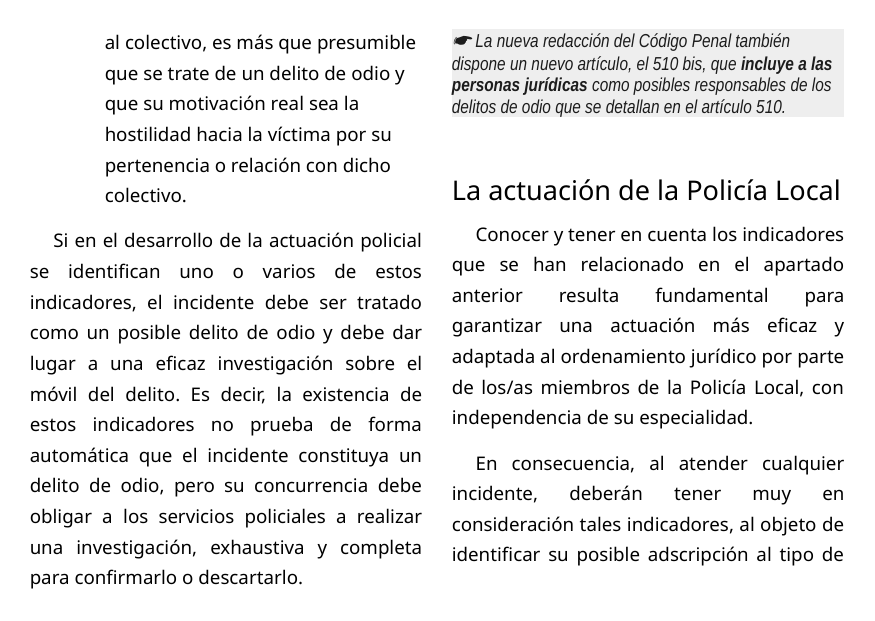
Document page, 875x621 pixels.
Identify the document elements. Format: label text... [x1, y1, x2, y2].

subtitle La actuación de la Policía Local [452, 172, 844, 208]
list al colectivo, es más que presumible que se trate de un delito de odio y que su motivación real sea la hostilidad hacia la víctima por su pertenencia o relación con dicho colectivo. [67, 29, 422, 208]
text Conocer y tener en cuenta los indicadores que se han relacionado en el apartado anterior resulta fundamental para garantizar una actuación más eficaz y adaptada al ordenamiento jurídico por parte de los/as miembros de la Policía Local, con independencia de su especialidad. [452, 221, 844, 430]
text Si en el desarrollo de la actuación policial se identifican uno o varios de estos indicadores, el incidente debe ser tratado como un posible delito de odio y debe dar lugar a una eficaz investigación sobre el móvil del delito. Es decir, la existencia de estos indicadores no prueba de forma automática que el incidente constituya un delito de odio, pero su concurrencia debe obligar a los servicios policiales a realizar una investigación, exhaustiva y completa para confirmarlo o descartarlo. [29, 228, 422, 590]
text En consecuencia, al atender cualquier incidente, deberán tener muy en consideración tales indicadores, al objeto de identificar su posible adscripción al tipo de [452, 450, 844, 567]
text  La nueva redacción del Código Penal también dispone un nuevo artículo, el 510 bis, que incluye a las personas jurídicas como posibles responsables de los delitos de odio que se detallan en el artículo 510. [452, 29, 844, 117]
